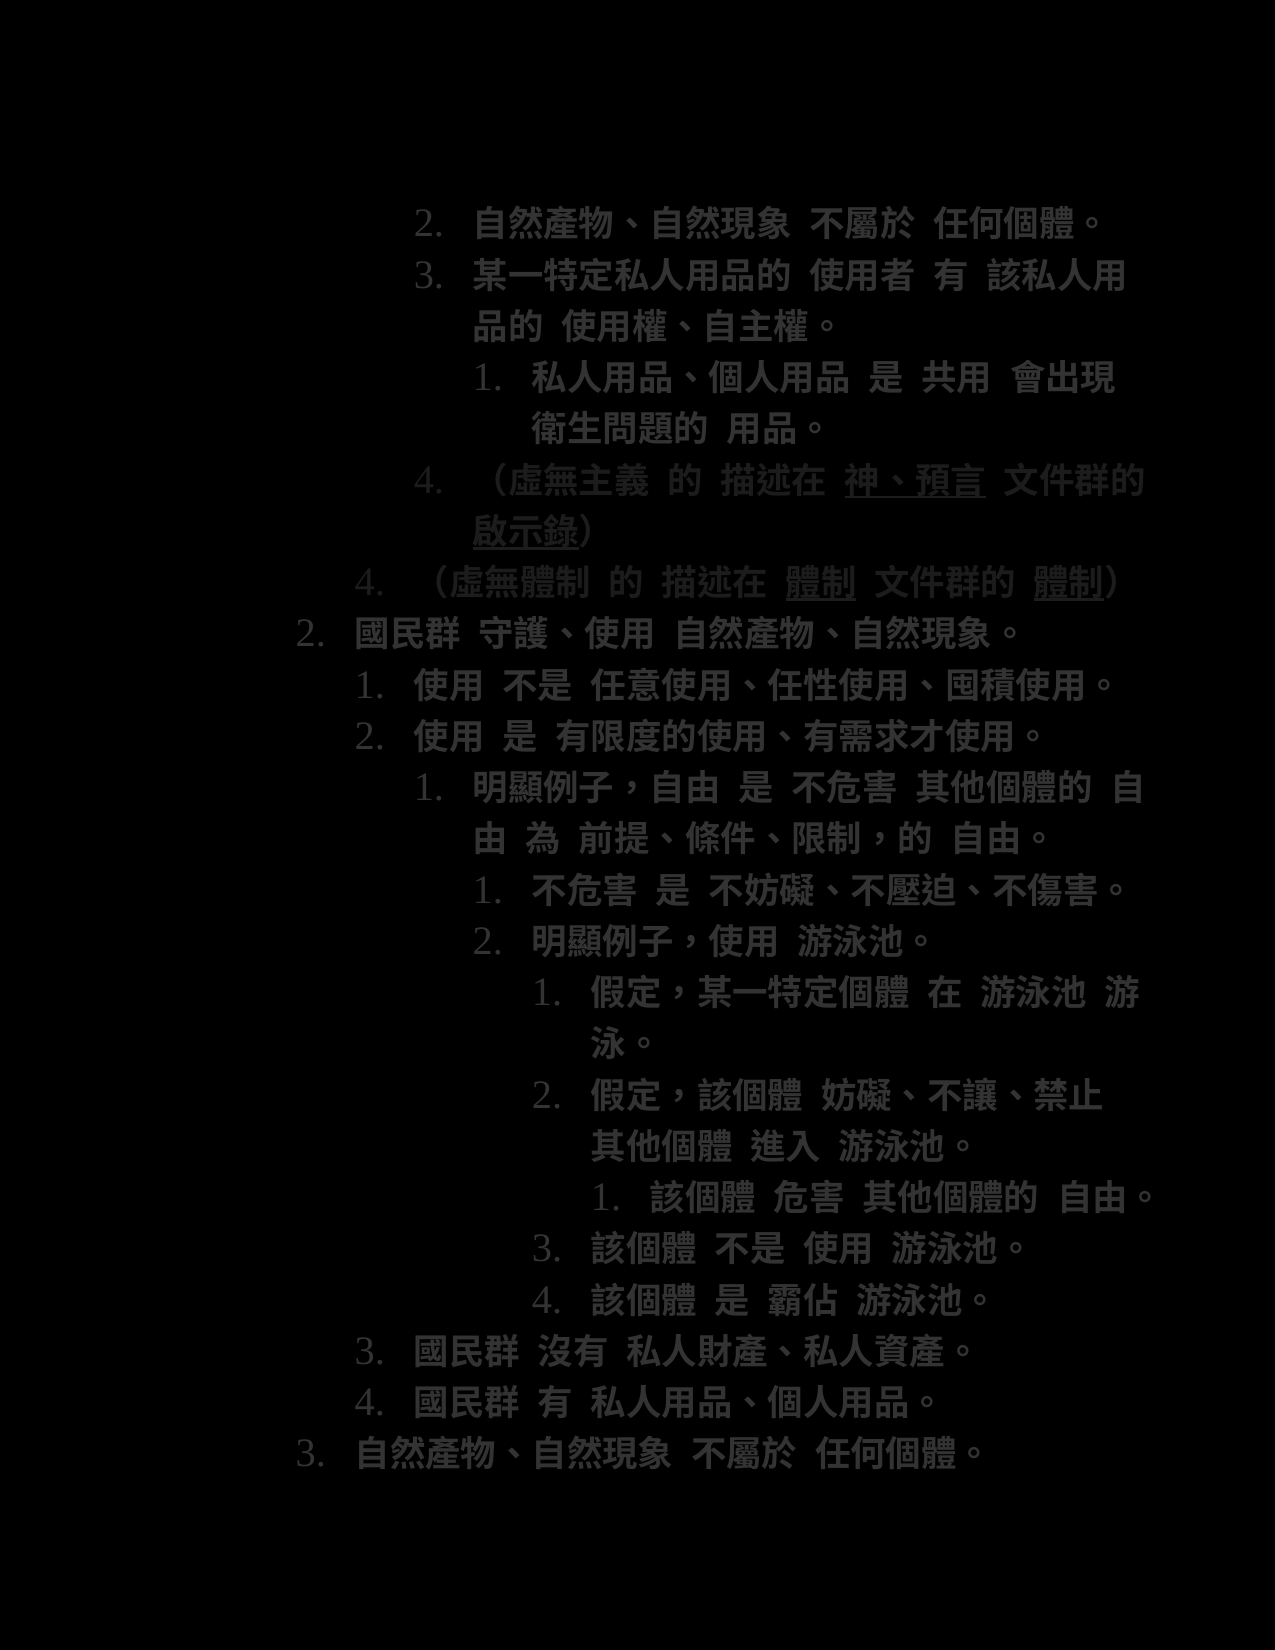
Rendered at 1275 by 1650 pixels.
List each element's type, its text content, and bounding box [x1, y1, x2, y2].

list 自然產物、自然現象 不屬於 任何個體。 [413, 196, 1157, 247]
list 不危害 是 不妨礙、不壓迫、不傷害。 [472, 862, 1157, 913]
list 私人用品、個人用品 是 共用 會出現 衛生問題的 用品。 [472, 349, 1157, 452]
list 國民群 有 私人用品、個人用品。 [354, 1374, 1157, 1426]
list 明顯例子，自由 是 不危害 其他個體的 自由 為 前提、條件、限制，的 自由。 [413, 759, 1157, 862]
list 某一特定私人用品的 使用者 有 該私人用品的 使用權、自主權。 [413, 247, 1157, 349]
list 國民群 沒有 私人財產、私人資產。 [354, 1323, 1157, 1374]
list （虛無體制 的 描述在 體制 文件群的 體制） [354, 554, 1157, 606]
list 明顯例子，使用 游泳池。 [472, 913, 1157, 964]
list 假定，該個體 妨礙、不讓、禁止 其他個體 進入 游泳池。 [532, 1067, 1157, 1169]
list 假定，某一特定個體 在 游泳池 游泳。 [532, 964, 1157, 1067]
list 使用 不是 任意使用、任性使用、囤積使用。 [354, 657, 1157, 708]
list 國民群 守護、使用 自然產物、自然現象。 [295, 606, 1157, 657]
list （虛無主義 的 描述在 神、預言 文件群的 啟示錄） [413, 452, 1157, 554]
list 使用 是 有限度的使用、有需求才使用。 [354, 708, 1157, 759]
list 自然產物、自然現象 不屬於 任何個體。 [295, 1426, 1157, 1477]
list 該個體 是 霸佔 游泳池。 [532, 1272, 1157, 1323]
list 該個體 危害 其他個體的 自由。 [591, 1169, 1157, 1221]
list 該個體 不是 使用 游泳池。 [532, 1221, 1157, 1272]
